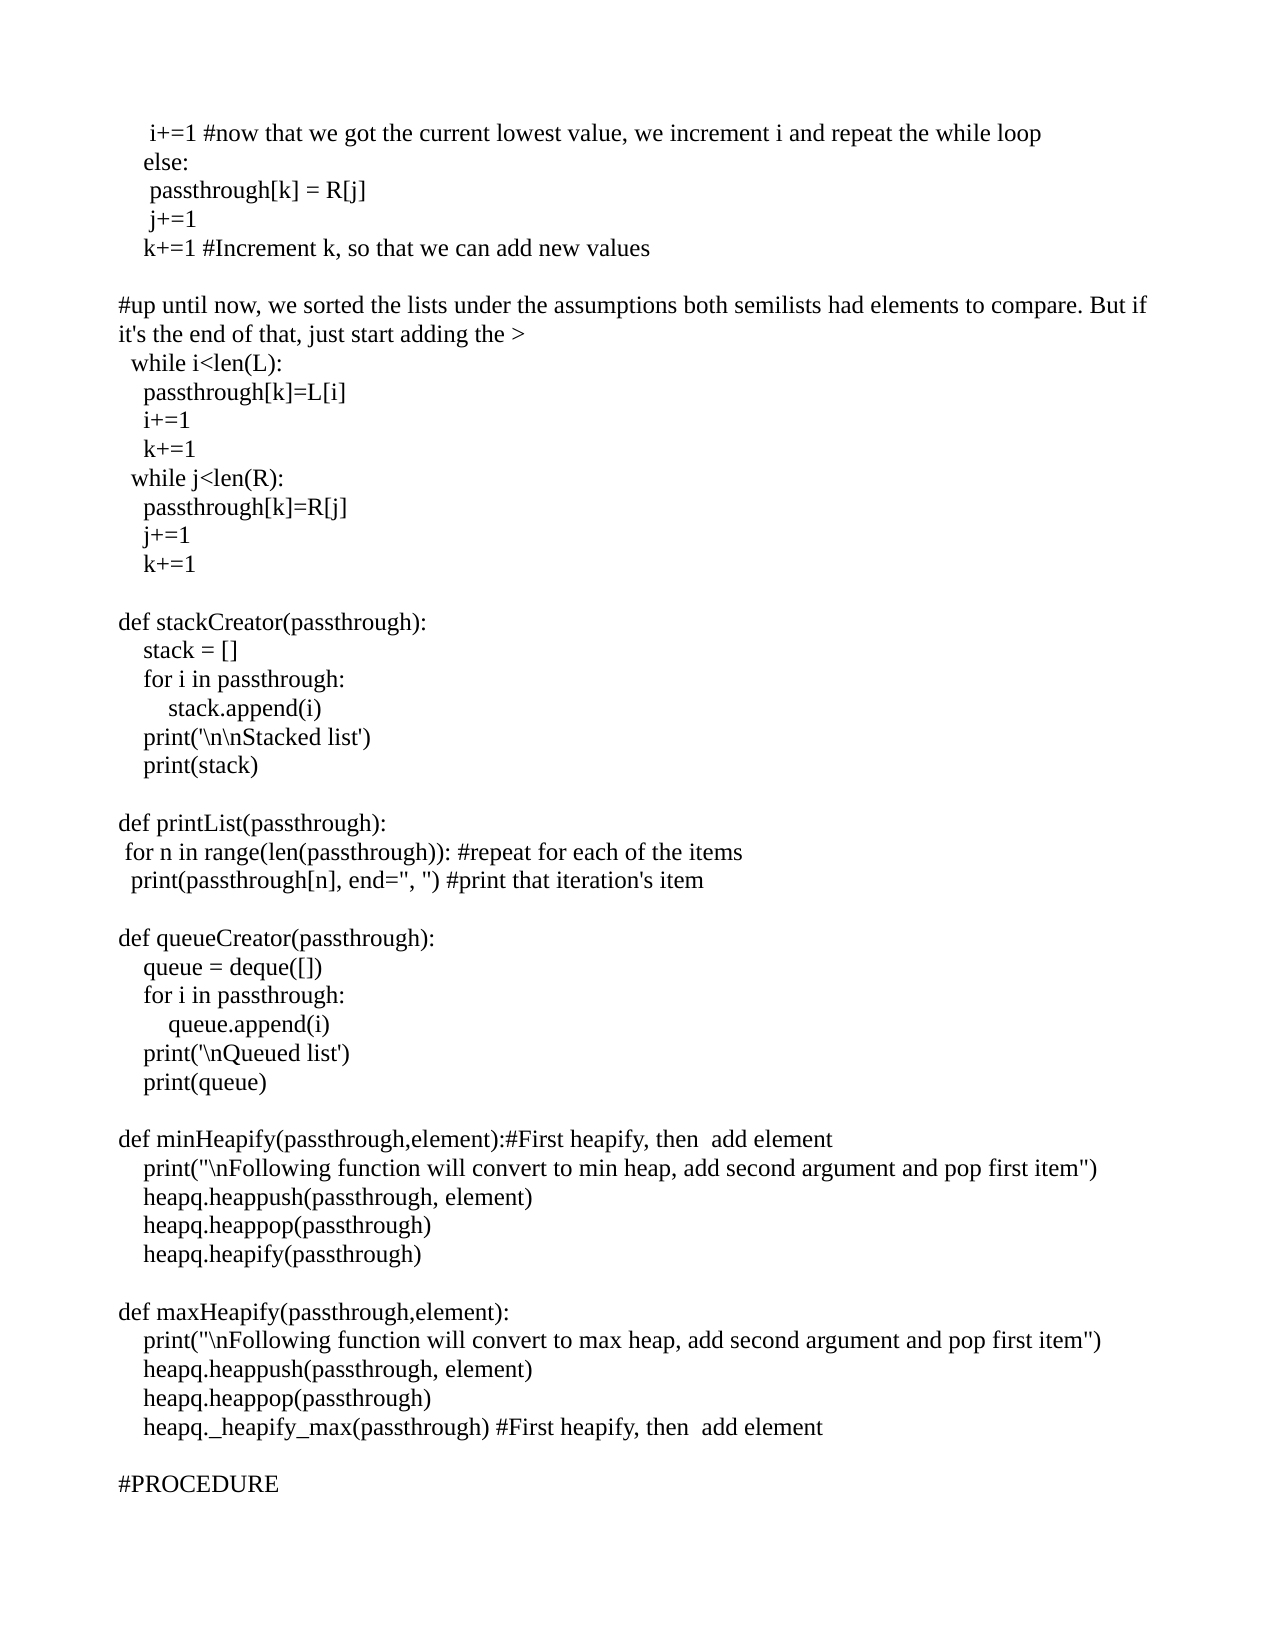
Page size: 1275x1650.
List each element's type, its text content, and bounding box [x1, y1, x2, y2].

text else: [118, 147, 1157, 176]
text passthrough[k]=R[j] [118, 492, 1157, 521]
text def queueCreator(passthrough): [118, 923, 1157, 952]
text stack.append(i) [118, 693, 1157, 722]
text heapq._heapify_max(passthrough) #First heapify, then add element [118, 1412, 1157, 1441]
text heapq.heappush(passthrough, element) [118, 1354, 1157, 1383]
text while i<len(L): [118, 348, 1157, 377]
text while j<len(R): [118, 463, 1157, 492]
text #PROCEDURE [118, 1469, 1157, 1498]
text i+=1 #now that we got the current lowest value, we increment i and repeat the while loop [118, 118, 1157, 147]
text queue.append(i) [118, 1009, 1157, 1038]
text queue = deque([]) [118, 952, 1157, 981]
text print(passthrough[n], end=", ") #print that iteration's item [118, 866, 1157, 894]
text print(queue) [118, 1067, 1157, 1096]
text heapq.heappop(passthrough) [118, 1383, 1157, 1412]
text for i in passthrough: [118, 664, 1157, 693]
text passthrough[k] = R[j] [118, 176, 1157, 204]
text def stackCreator(passthrough): [118, 607, 1157, 636]
text j+=1 [118, 521, 1157, 549]
text k+=1 [118, 434, 1157, 463]
text i+=1 [118, 406, 1157, 434]
text heapq.heappush(passthrough, element) [118, 1182, 1157, 1211]
text passthrough[k]=L[i] [118, 377, 1157, 406]
text def printList(passthrough): [118, 808, 1157, 837]
text print(stack) [118, 751, 1157, 779]
text heapq.heappop(passthrough) [118, 1211, 1157, 1239]
text print("\nFollowing function will convert to max heap, add second argument and pop first item") [118, 1326, 1157, 1354]
text print('\nQueued list') [118, 1038, 1157, 1067]
text j+=1 [118, 204, 1157, 233]
text for n in range(len(passthrough)): #repeat for each of the items [118, 837, 1157, 866]
text k+=1 #Increment k, so that we can add new values [118, 233, 1157, 262]
text heapq.heapify(passthrough) [118, 1239, 1157, 1268]
text print('\n\nStacked list') [118, 722, 1157, 751]
text def maxHeapify(passthrough,element): [118, 1297, 1157, 1326]
text k+=1 [118, 549, 1157, 578]
text for i in passthrough: [118, 981, 1157, 1009]
text def minHeapify(passthrough,element):#First heapify, then add element [118, 1124, 1157, 1153]
text print("\nFollowing function will convert to min heap, add second argument and pop first item") [118, 1153, 1157, 1182]
text stack = [] [118, 636, 1157, 664]
text #up until now, we sorted the lists under the assumptions both semilists had elements to compare. But if it's the end of that, just start adding the > [118, 291, 1157, 348]
